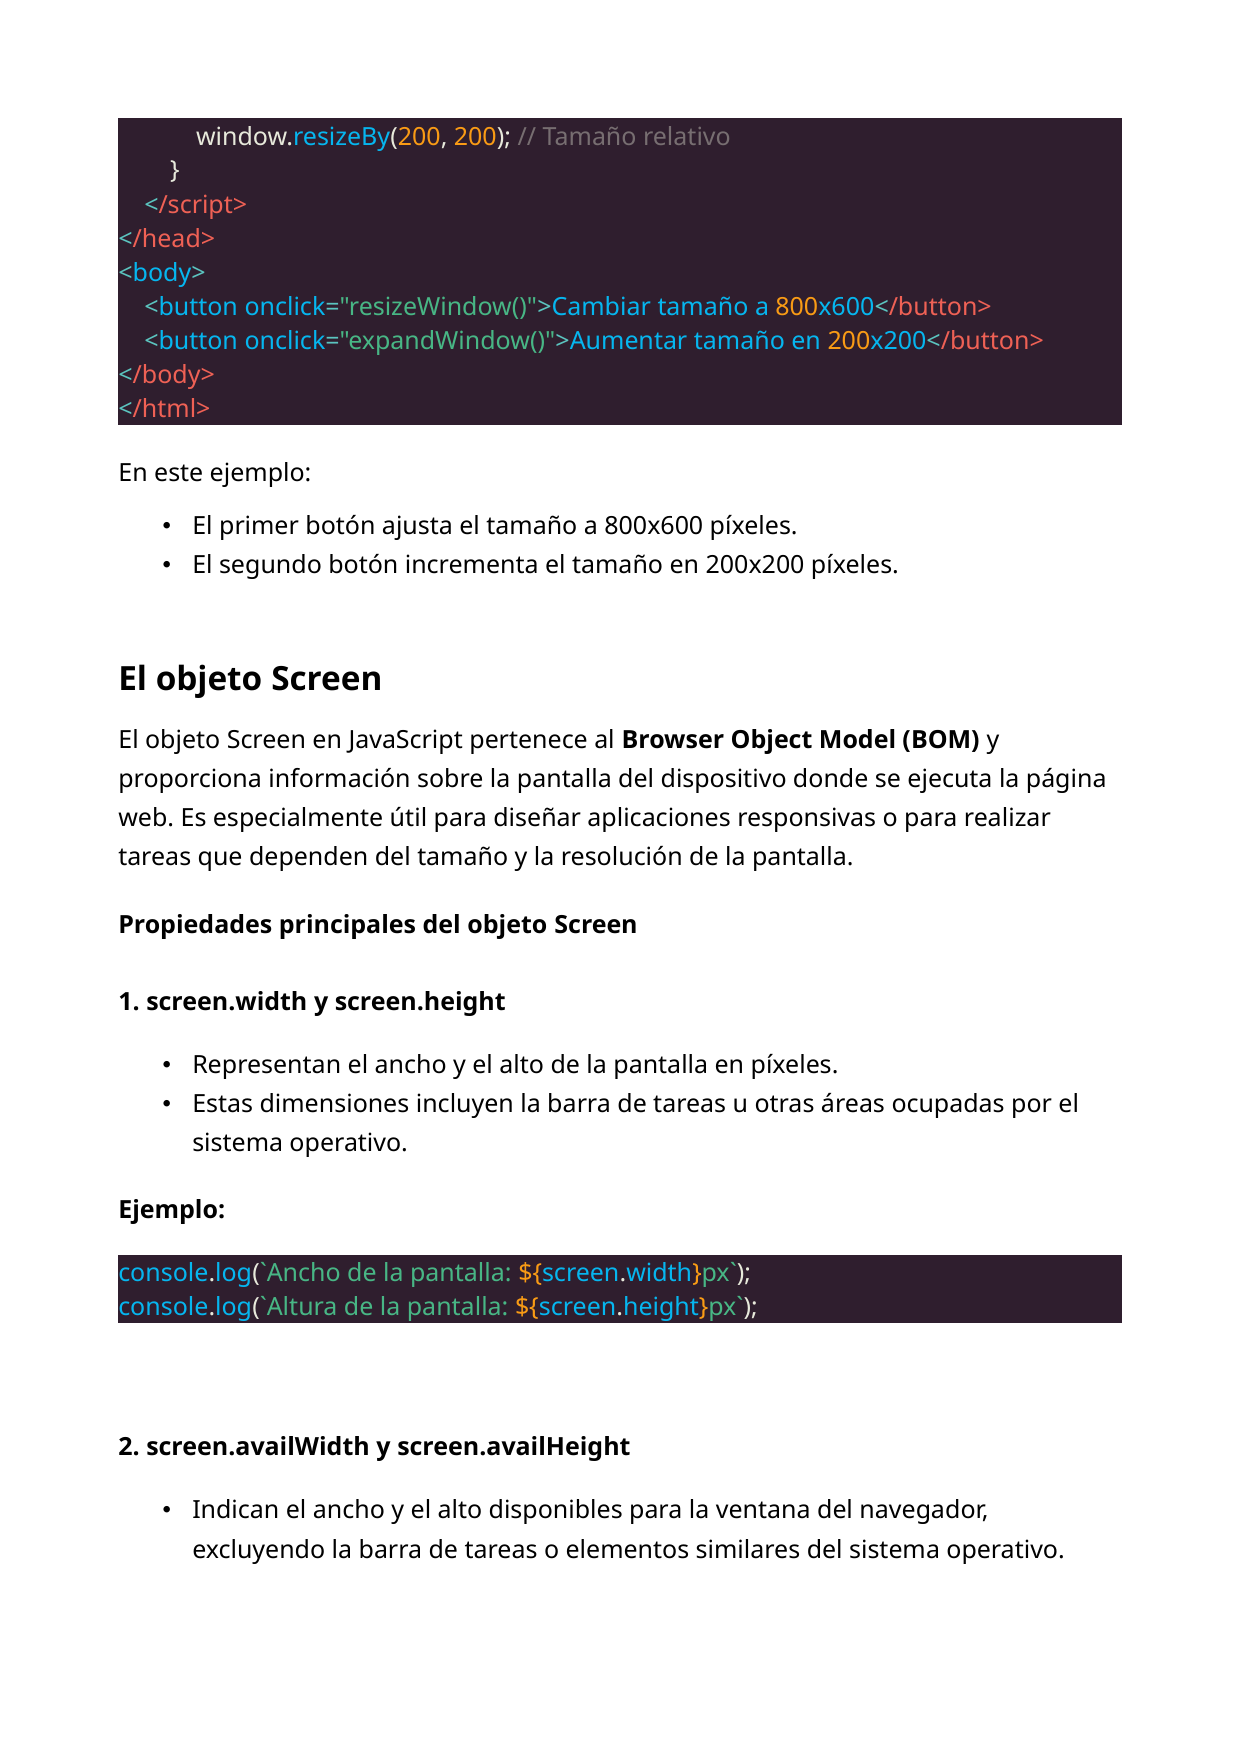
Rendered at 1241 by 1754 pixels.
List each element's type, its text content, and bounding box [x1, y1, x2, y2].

list Representan el ancho y el alto de la pantalla en píxeles. [162, 1047, 1122, 1081]
text El objeto Screen en JavaScript pertenece al Browser Object Model (BOM) y proporciona información sobre la pantalla del dispositivo donde se ejecuta la página web. Es especialmente útil para diseñar aplicaciones responsivas o para realizar tareas que dependen del tamaño y la resolución de la pantalla. [118, 721, 1122, 873]
subtitle Ejemplo: [118, 1191, 1122, 1225]
list Estas dimensiones incluyen la barra de tareas u otras áreas ocupadas por el sistema operativo. [162, 1086, 1122, 1159]
text window.resizeBy(200, 200); // Tamaño relativo [118, 118, 1122, 152]
subtitle 2. screen.availWidth y screen.availHeight [118, 1428, 1122, 1463]
text } [118, 152, 1122, 186]
text </html> [118, 391, 1122, 425]
subtitle 1. screen.width y screen.height [118, 983, 1122, 1017]
list El primer botón ajusta el tamaño a 800x600 píxeles. [162, 508, 1122, 542]
text </head> [118, 220, 1122, 254]
list Indican el ancho y el alto disponibles para la ventana del navegador, excluyendo la barra de tareas o elementos similares del sistema operativo. [162, 1492, 1122, 1565]
text <body> [118, 254, 1122, 288]
subtitle Propiedades principales del objeto Screen [118, 907, 1122, 941]
text </body> [118, 357, 1122, 391]
text console.log(`Ancho de la pantalla: ${screen.width}px`); [118, 1255, 1122, 1289]
text </script> [118, 186, 1122, 220]
text <button onclick="resizeWindow()">Cambiar tamaño a 800x600</button> [118, 288, 1122, 322]
text console.log(`Altura de la pantalla: ${screen.height}px`); [118, 1289, 1122, 1323]
list El segundo botón incrementa el tamaño en 200x200 píxeles. [162, 547, 1122, 581]
text El objeto Screen [118, 654, 1122, 700]
text En este ejemplo: [118, 454, 1122, 488]
text <button onclick="expandWindow()">Aumentar tamaño en 200x200</button> [118, 322, 1122, 357]
